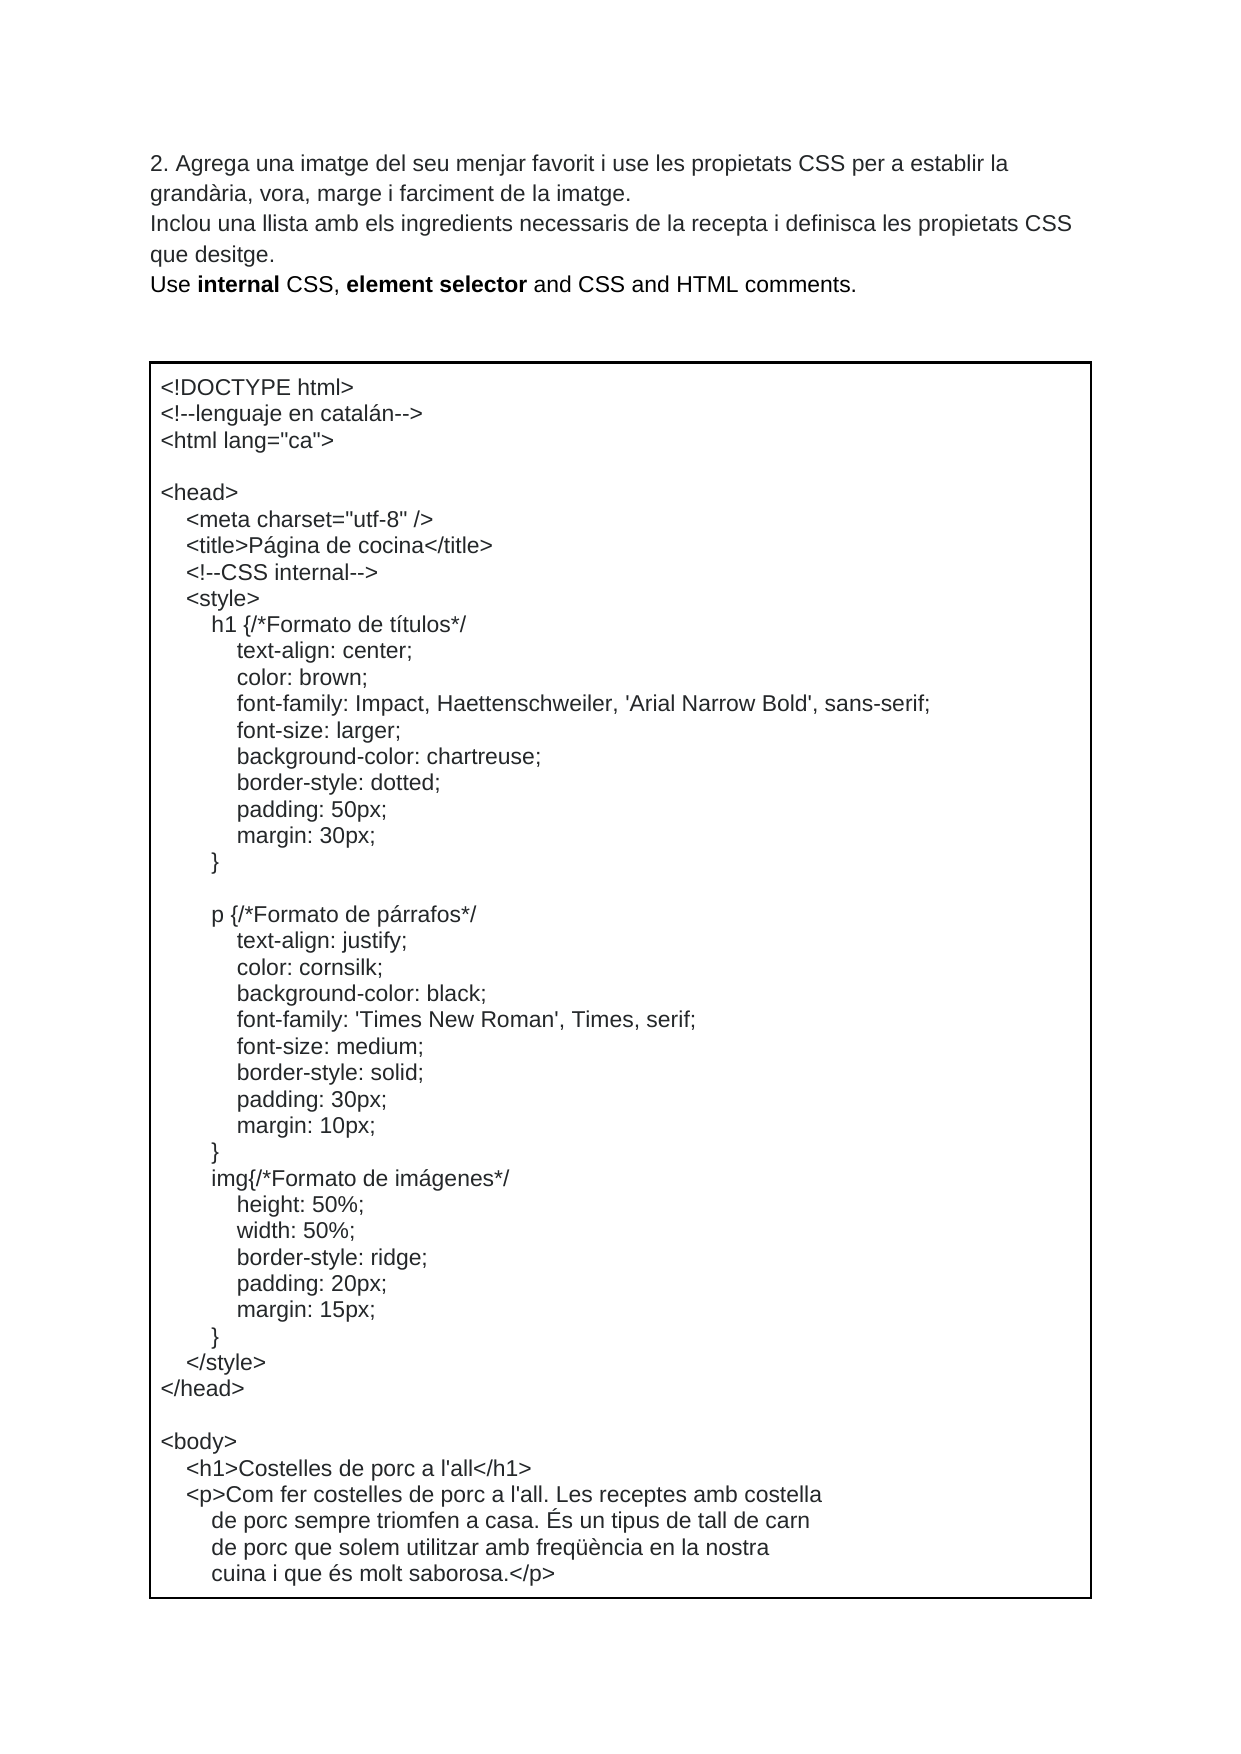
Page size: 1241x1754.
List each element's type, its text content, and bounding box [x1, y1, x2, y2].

text Use internal CSS, element selector and CSS and HTML comments. [150, 271, 1090, 297]
table_header <!DOCTYPE html> <!--lenguaje en catalán--> <html lang="ca"> <head> <meta charset="utf-8" /> <title>Página de cocina</title> <!--CSS internal--> <style> h1 {/*Formato de títulos*/ text-align: center; color: brown; font-family: Impact, Haettenschweiler, 'Arial Narrow Bold', sans-serif; font-size: larger; background-color: chartreuse; border-style: dotted; padding: 50px; margin: 30px; } p {/*Formato de párrafos*/ text-align: justify; color: cornsilk; background-color: black; font-family: 'Times New Roman', Times, serif; font-size: medium; border-style: solid; padding: 30px; margin: 10px; } img{/*Formato de imágenes*/ height: 50%; width: 50%; border-style: ridge; padding: 20px; margin: 15px; } </style> </head> <body> <h1>Costelles de porc a l'all</h1> <p>Com fer costelles de porc a l'all. Les receptes amb costella de porc sempre triomfen a casa. És un tipus de tall de carn de porc que solem utilitzar amb freqüència en la nostra cuina i que és molt saborosa.</p> [151, 364, 1090, 1597]
text 2. Agrega una imatge del seu menjar favorit i use les propietats CSS per a establir la grandària, vora, marge i farciment de la imatge. [150, 150, 1090, 207]
text Inclou una llista amb els ingredients necessaris de la recepta i definisca les propietats CSS que desitge. [150, 210, 1090, 267]
